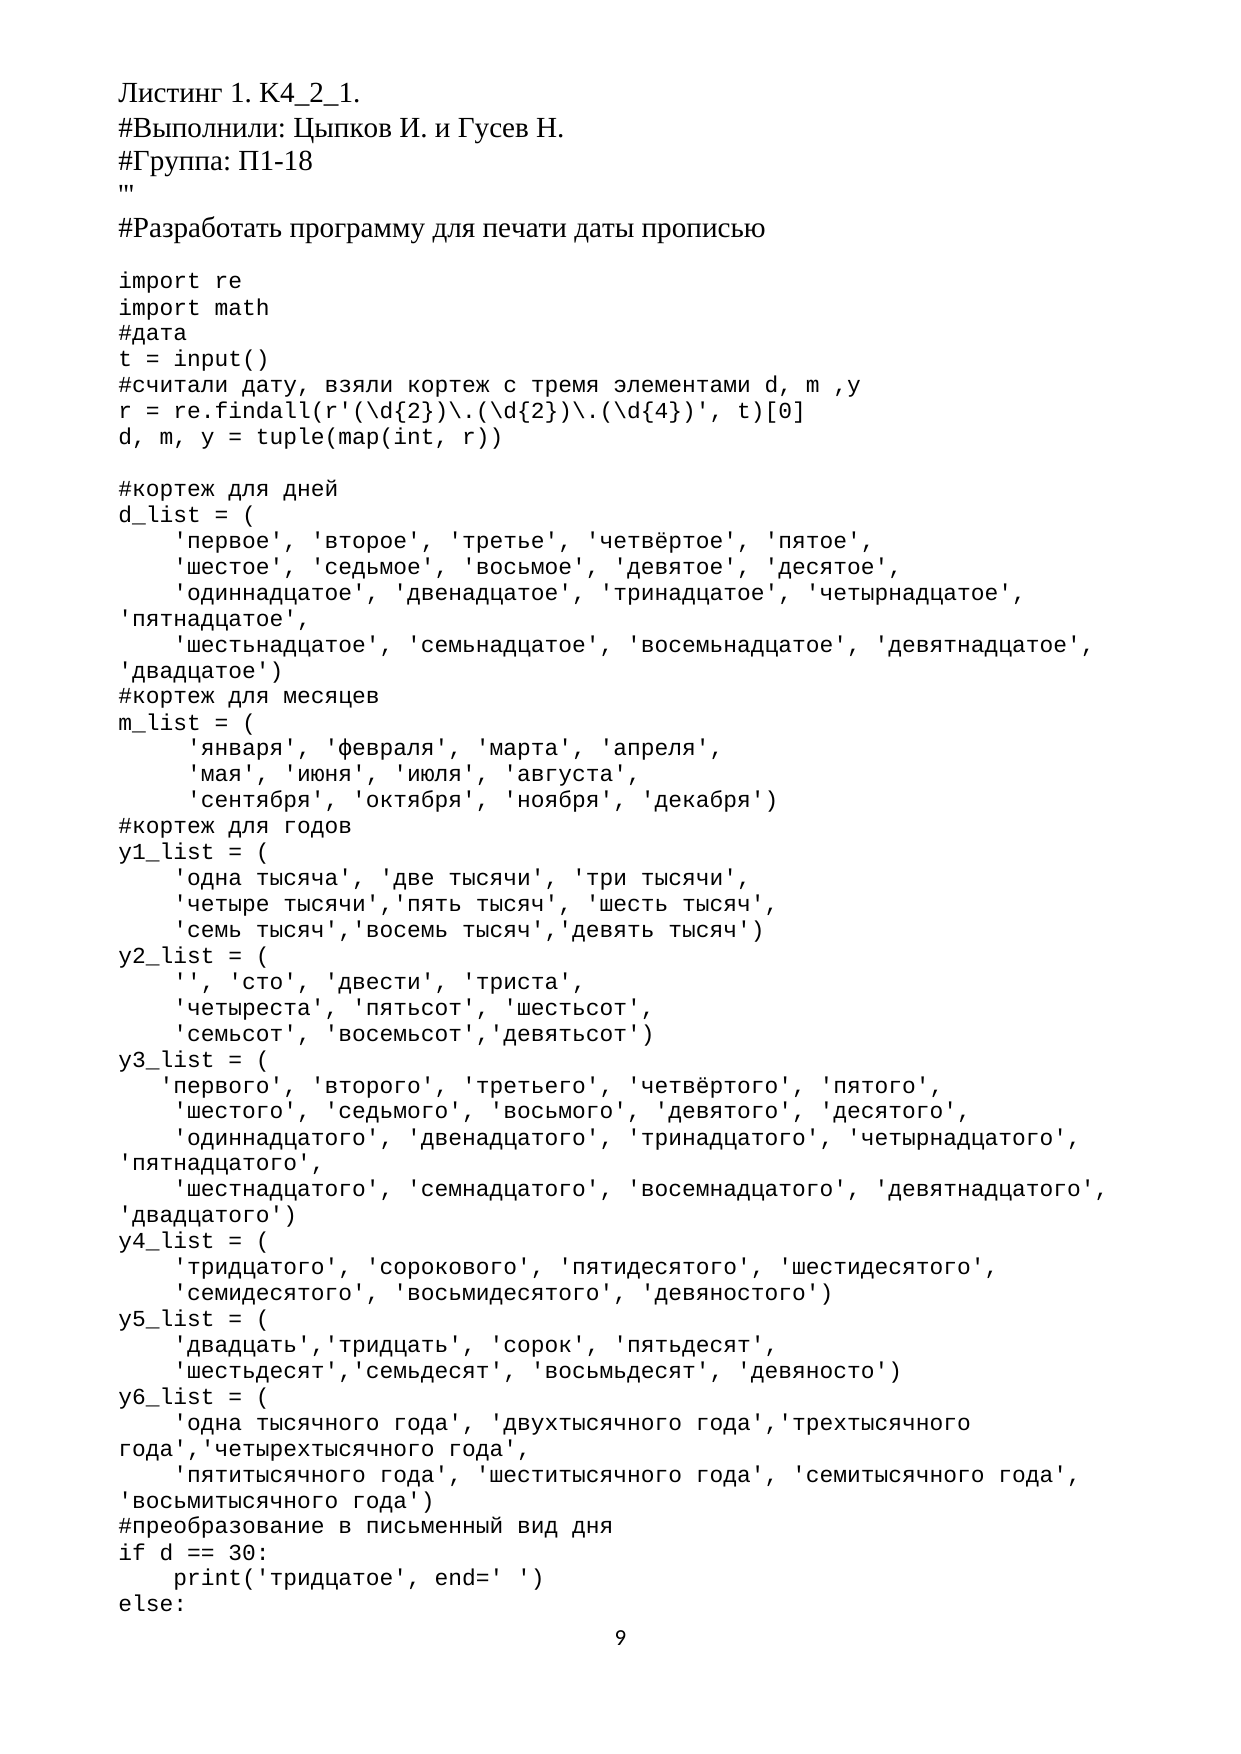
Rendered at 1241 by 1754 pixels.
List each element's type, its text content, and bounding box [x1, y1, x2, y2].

text 'одна тысячного года', 'двухтысячного года','трехтысячного года','четырехтысячного года', [118, 1411, 1122, 1463]
text 'пятитысячного года', 'шеститысячного года', 'семитысячного года', 'восьмитысячного года') [118, 1463, 1122, 1515]
text #Группа: П1-18 [118, 143, 1122, 177]
text d_list = ( [118, 503, 1122, 529]
text print('тридцатое', end=' ') [118, 1567, 1122, 1593]
text y4_list = ( [118, 1229, 1122, 1256]
text 'одна тысяча', 'две тысячи', 'три тысячи', [118, 866, 1122, 892]
text y1_list = ( [118, 841, 1122, 866]
text 'одиннадцатое', 'двенадцатое', 'тринадцатое', 'четырнадцатое', 'пятнадцатое', [118, 581, 1122, 633]
text import re [118, 270, 1122, 296]
text #Выполнили: Цыпков И. и Гусев Н. [118, 110, 1122, 143]
text y2_list = ( [118, 944, 1122, 970]
text 'шестого', 'седьмого', 'восьмого', 'девятого', 'десятого', [118, 1100, 1122, 1126]
text #кортеж для месяцев [118, 685, 1122, 711]
text '', 'сто', 'двести', 'триста', [118, 970, 1122, 996]
text 'сентября', 'октября', 'ноября', 'декабря') [118, 789, 1122, 814]
text y3_list = ( [118, 1048, 1122, 1074]
text #кортеж для дней [118, 477, 1122, 503]
text #кортеж для годов [118, 814, 1122, 841]
text y5_list = ( [118, 1307, 1122, 1333]
text 'четыре тысячи','пять тысяч', 'шесть тысяч', [118, 892, 1122, 918]
text #Разработать программу для печати даты прописью [118, 210, 1122, 244]
text y6_list = ( [118, 1385, 1122, 1411]
text 'января', 'февраля', 'марта', 'апреля', [118, 737, 1122, 763]
text 'мая', 'июня', 'июля', 'августа', [118, 763, 1122, 789]
text 'семьсот', 'восемьсот','девятьсот') [118, 1022, 1122, 1048]
text 'первое', 'второе', 'третье', 'четвёртое', 'пятое', [118, 529, 1122, 555]
text 'шестнадцатого', 'семнадцатого', 'восемнадцатого', 'девятнадцатого', 'двадцатого') [118, 1178, 1122, 1229]
text 'шестьдесят','семьдесят', 'восьмьдесят', 'девяносто') [118, 1359, 1122, 1385]
text r = re.findall(r'(\d{2})\.(\d{2})\.(\d{4})', t)[0] [118, 399, 1122, 426]
text import math [118, 296, 1122, 322]
text 'одиннадцатого', 'двенадцатого', 'тринадцатого', 'четырнадцатого', 'пятнадцатого', [118, 1126, 1122, 1178]
text 'первого', 'второго', 'третьего', 'четвёртого', 'пятого', [118, 1074, 1122, 1100]
text t = input() [118, 348, 1122, 374]
text m_list = ( [118, 711, 1122, 737]
text Листинг 1. K4_2_1. [118, 75, 1122, 108]
text 'четыреста', 'пятьсот', 'шестьсот', [118, 996, 1122, 1022]
text else: [118, 1593, 1122, 1619]
text 'тридцатого', 'сорокового', 'пятидесятого', 'шестидесятого', [118, 1256, 1122, 1281]
text 'двадцать','тридцать', 'сорок', 'пятьдесят', [118, 1333, 1122, 1359]
text 'семидесятого', 'восьмидесятого', 'девяностого') [118, 1281, 1122, 1307]
text 'шестьнадцатое', 'семьнадцатое', 'восемьнадцатое', 'девятнадцатое', 'двадцатое') [118, 633, 1122, 685]
text if d == 30: [118, 1541, 1122, 1567]
text d, m, y = tuple(map(int, r)) [118, 426, 1122, 451]
text #считали дату, взяли кортеж с тремя элементами d, m ,y [118, 374, 1122, 399]
text ''' [118, 177, 1122, 210]
text 'шестое', 'седьмое', 'восьмое', 'девятое', 'десятое', [118, 555, 1122, 581]
text #дата [118, 322, 1122, 348]
text 'семь тысяч','восемь тысяч','девять тысяч') [118, 918, 1122, 944]
text #преобразование в письменный вид дня [118, 1515, 1122, 1541]
